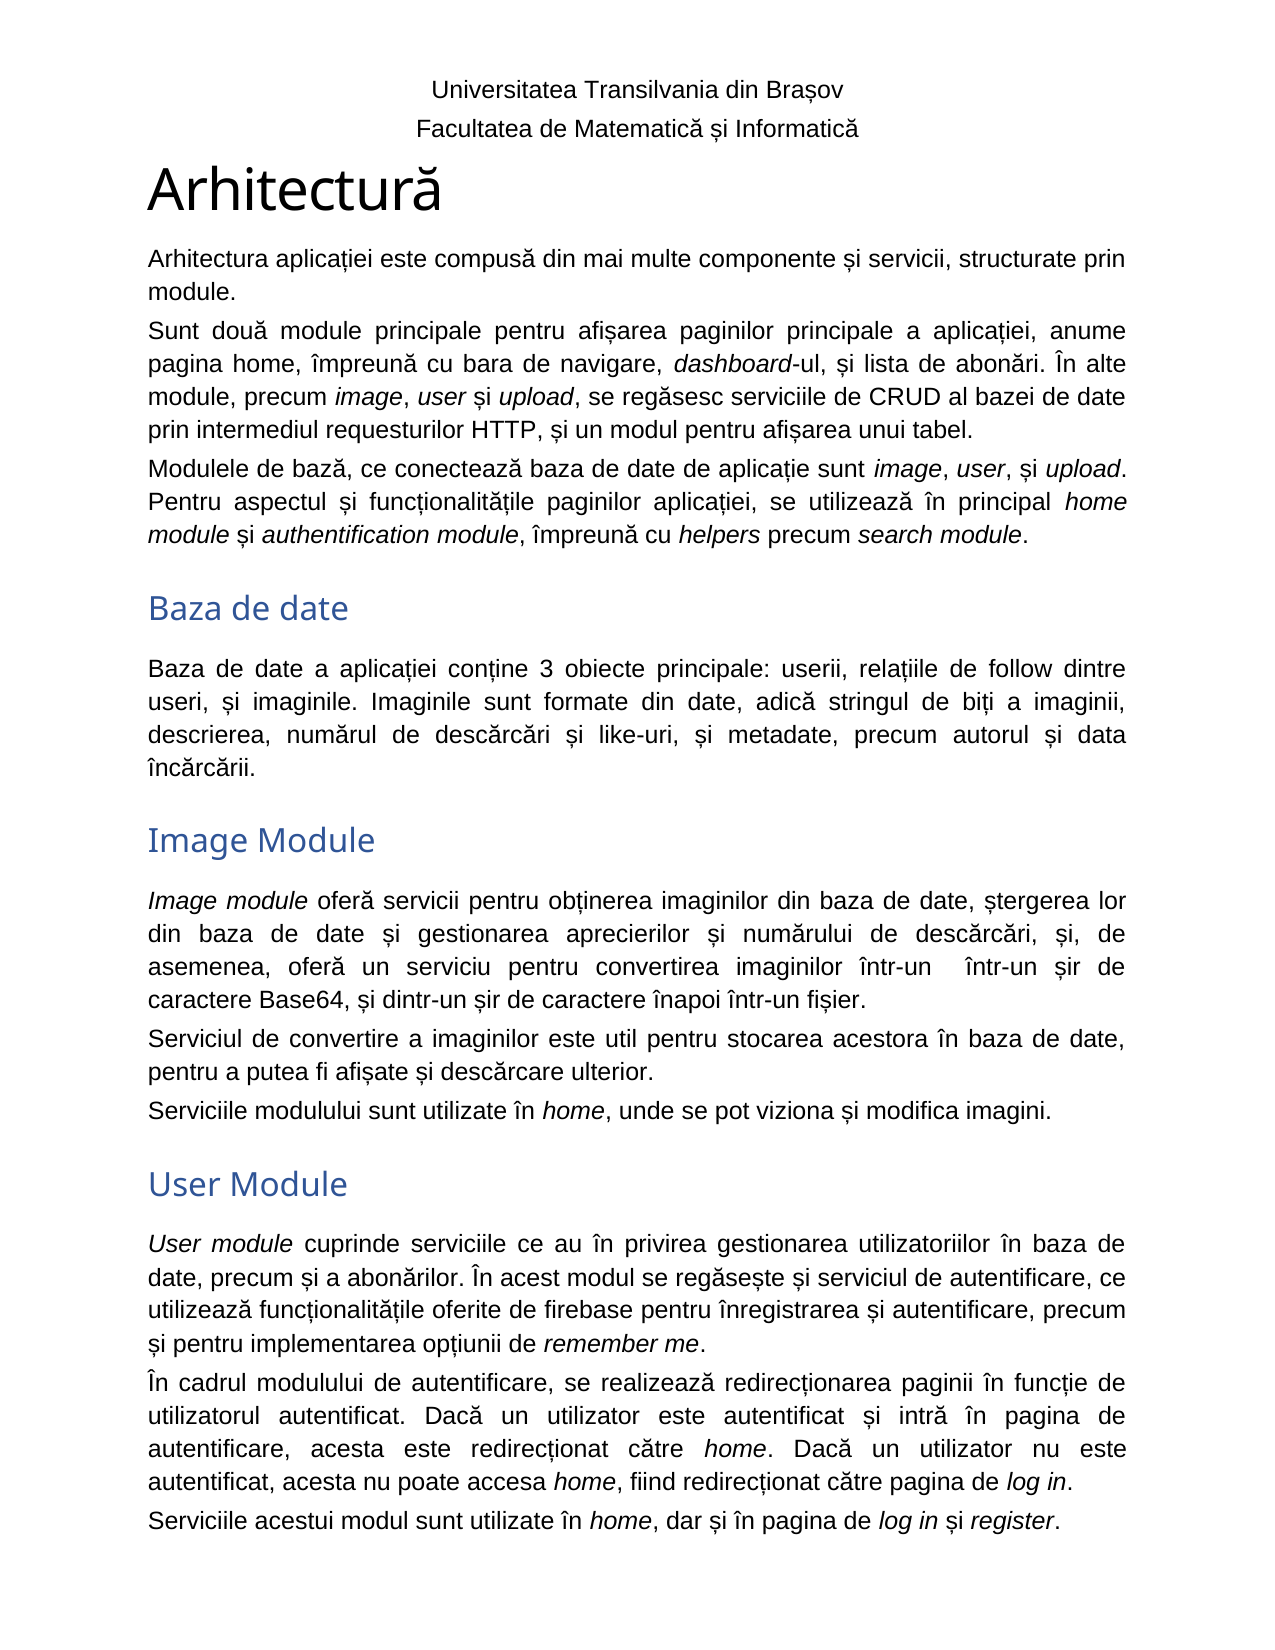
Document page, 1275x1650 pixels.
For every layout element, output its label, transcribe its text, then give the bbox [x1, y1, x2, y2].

subtitle Image Module [148, 817, 1127, 862]
title Arhitectură [148, 148, 1127, 227]
text În cadrul modulului de autentificare, se realizează redirecționarea paginii în funcție de utilizatorul autentificat. Dacă un utilizator este autentificat și intră în pagina de autentificare, acesta este redirecționat către home. Dacă un utilizator nu este autentificat, acesta nu poate accesa home, fiind redirecționat către pagina de log in. [148, 1368, 1127, 1496]
text Serviciul de convertire a imaginilor este util pentru stocarea acestora în baza de date, pentru a putea fi afișate și descărcare ulterior. [148, 1024, 1127, 1086]
text Arhitectura aplicației este compusă din mai multe componente și servicii, structurate prin module. [148, 244, 1127, 306]
text Baza de date a aplicației conține 3 obiecte principale: userii, relațiile de follow dintre useri, și imaginile. Imaginile sunt formate din date, adică stringul de biți a imaginii, descrierea, numărul de descărcări și like-uri, și metadate, precum autorul și data încărcării. [148, 653, 1127, 781]
text Image module oferă servicii pentru obținerea imaginilor din baza de date, ștergerea lor din baza de date și gestionarea aprecierilor și numărului de descărcări, și, de asemenea, oferă un serviciu pentru convertirea imaginilor într-un într-un șir de caractere Base64, și dintr-un șir de caractere înapoi într-un fișier. [148, 886, 1127, 1013]
subtitle User Module [148, 1161, 1127, 1206]
text User module cuprinde serviciile ce au în privirea gestionarea utilizatoriilor în baza de date, precum și a abonărilor. În acest modul se regăsește și serviciul de autentificare, ce utilizează funcționalitățile oferite de firebase pentru înregistrarea și autentificare, precum și pentru implementarea opțiunii de remember me. [148, 1229, 1127, 1357]
text Serviciile acestui modul sunt utilizate în home, dar și în pagina de log in și register. [148, 1506, 1127, 1535]
text Serviciile modulului sunt utilizate în home, unde se pot viziona și modifica imagini. [148, 1096, 1127, 1125]
text Modulele de bază, ce conectează baza de date de aplicație sunt image, user, și upload. Pentru aspectul și funcționalitățile paginilor aplicației, se utilizează în principal home module și authentification module, împreună cu helpers precum search module. [148, 454, 1127, 549]
subtitle Baza de date [148, 585, 1127, 630]
text Sunt două module principale pentru afișarea paginilor principale a aplicației, anume pagina home, împreună cu bara de navigare, dashboard-ul, și lista de abonări. În alte module, precum image, user și upload, se regăsesc serviciile de CRUD al bazei de date prin intermediul requesturilor HTTP, și un modul pentru afișarea unui tabel. [148, 316, 1127, 444]
